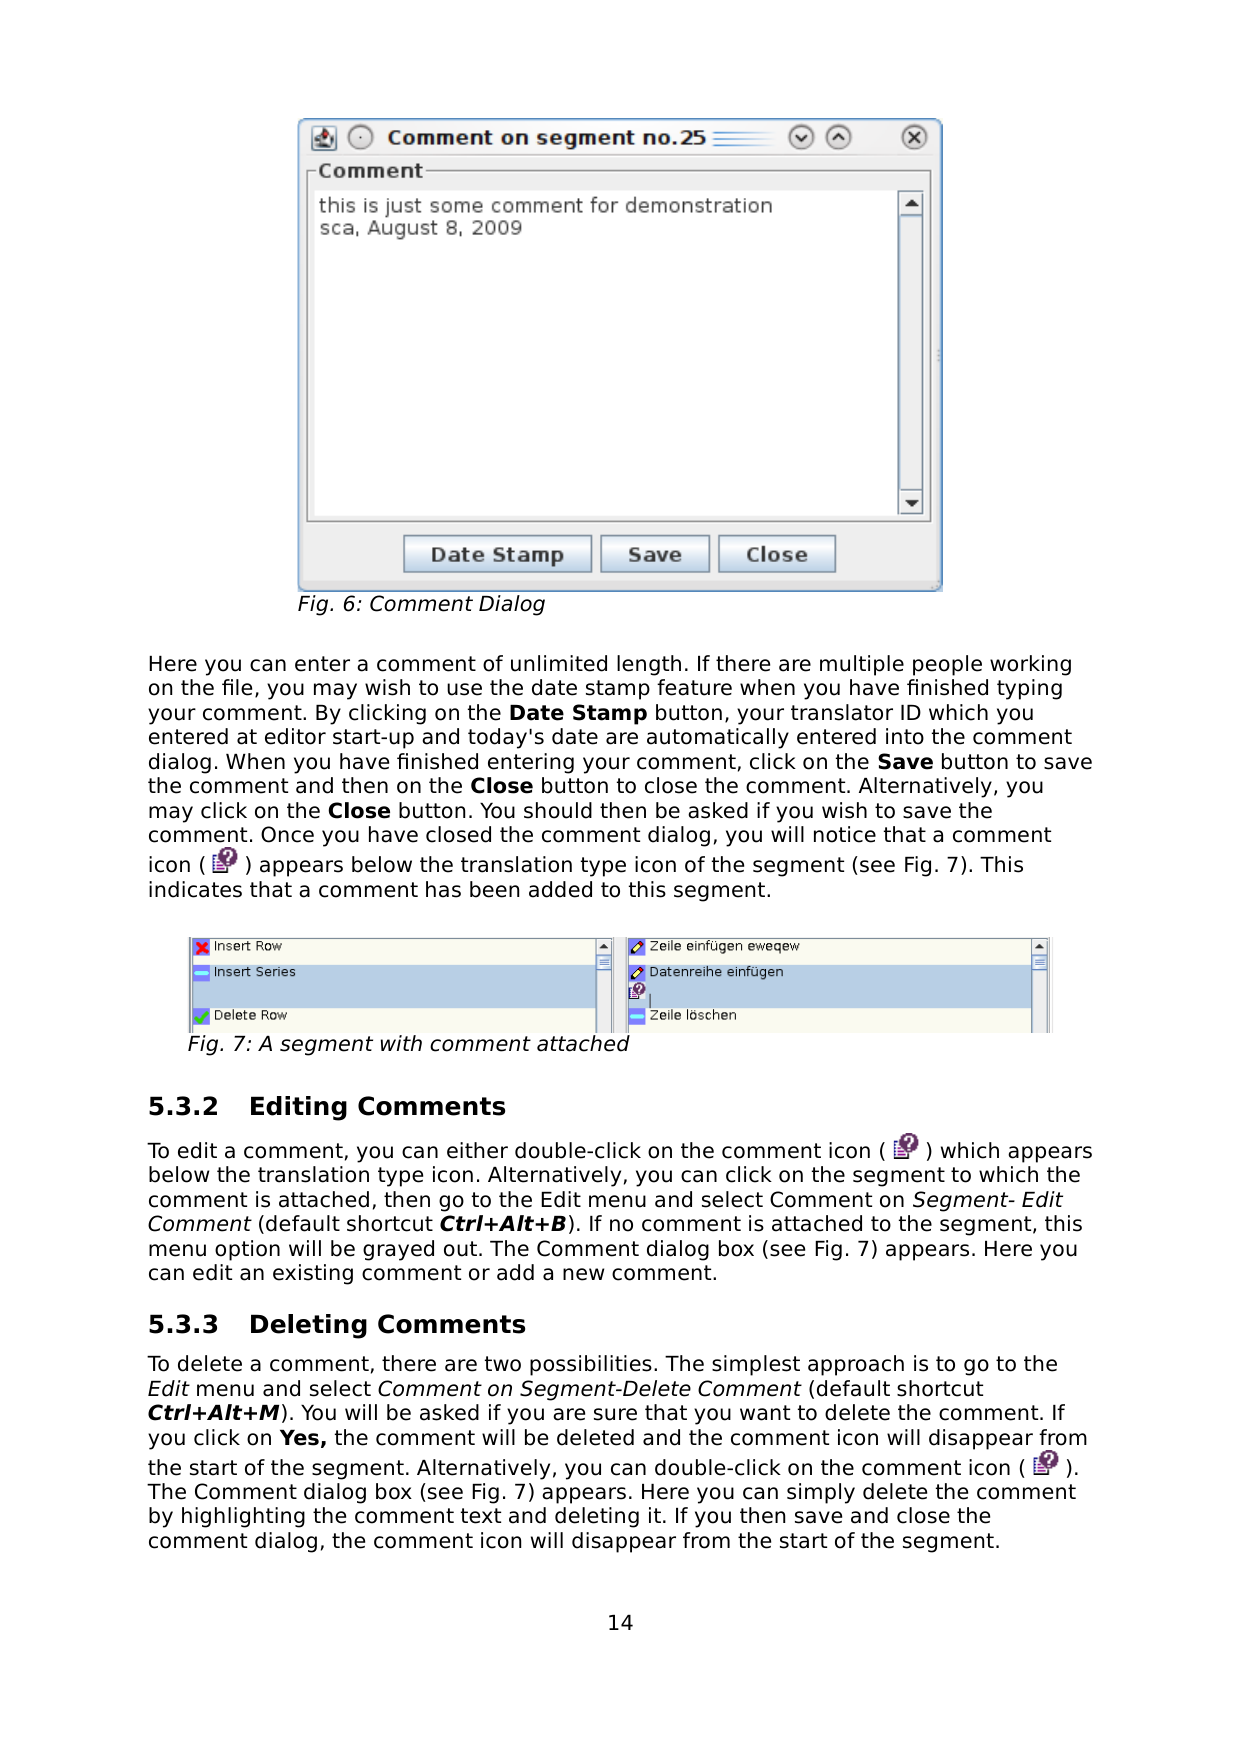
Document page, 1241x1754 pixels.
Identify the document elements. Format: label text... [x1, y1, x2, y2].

picture [1033, 1450, 1059, 1475]
picture [187, 937, 1054, 1033]
subtitle Deleting Comments [148, 1311, 1093, 1340]
picture [893, 1133, 919, 1159]
picture [297, 118, 943, 592]
text Here you can enter a comment of unlimited length. If there are multiple people working on the file, you may wish to use the date stamp feature when you have finished typing your comment. By clicking on the Date Stamp button, your translator ID which you entered at editor start-up and today's date are automatically entered into the comment dialog. When you have finished entering your comment, click on the Save button to save the comment and then on the Close button to close the comment. Alternatively, you may click on the Close button. You should then be asked if you wish to save the comment. Once you have closed the comment dialog, you will notice that a comment icon ( ) appears below the translation type icon of the segment (see Fig. 7). This indicates that a comment has been added to this segment. [148, 118, 1093, 902]
subtitle Editing Comments [148, 927, 1093, 1121]
picture [212, 847, 238, 873]
text To delete a comment, there are two possibilities. The simplest approach is to go to the Edit menu and select Comment on Segment-Delete Comment (default shortcut Ctrl+Alt+M). You will be asked if you are sure that you want to delete the comment. If you click on Yes, the comment will be deleted and the comment icon will disappear from the start of the segment. Alternatively, you can double-click on the comment icon ( ). The Comment dialog box (see Fig. 7) appears. Here you can simply delete the comment by highlighting the comment text and deleting it. If you then save and close the comment dialog, the comment icon will disappear from the start of the segment. [148, 1352, 1093, 1553]
text To edit a comment, you can either double-click on the comment icon ( ) which appears below the translation type icon. Alternatively, you can click on the segment to which the comment is attached, then go to the Edit menu and select Comment on Segment- Edit Comment (default shortcut Ctrl+Alt+B). If no comment is attached to the segment, this menu option will be grayed out. The Comment dialog box (see Fig. 7) appears. Here you can edit an existing comment or add a new comment. [148, 1133, 1093, 1286]
text Fig. 6: Comment Dialog [298, 592, 943, 616]
text Fig. 7: A segment with comment attached [188, 1033, 1053, 1057]
